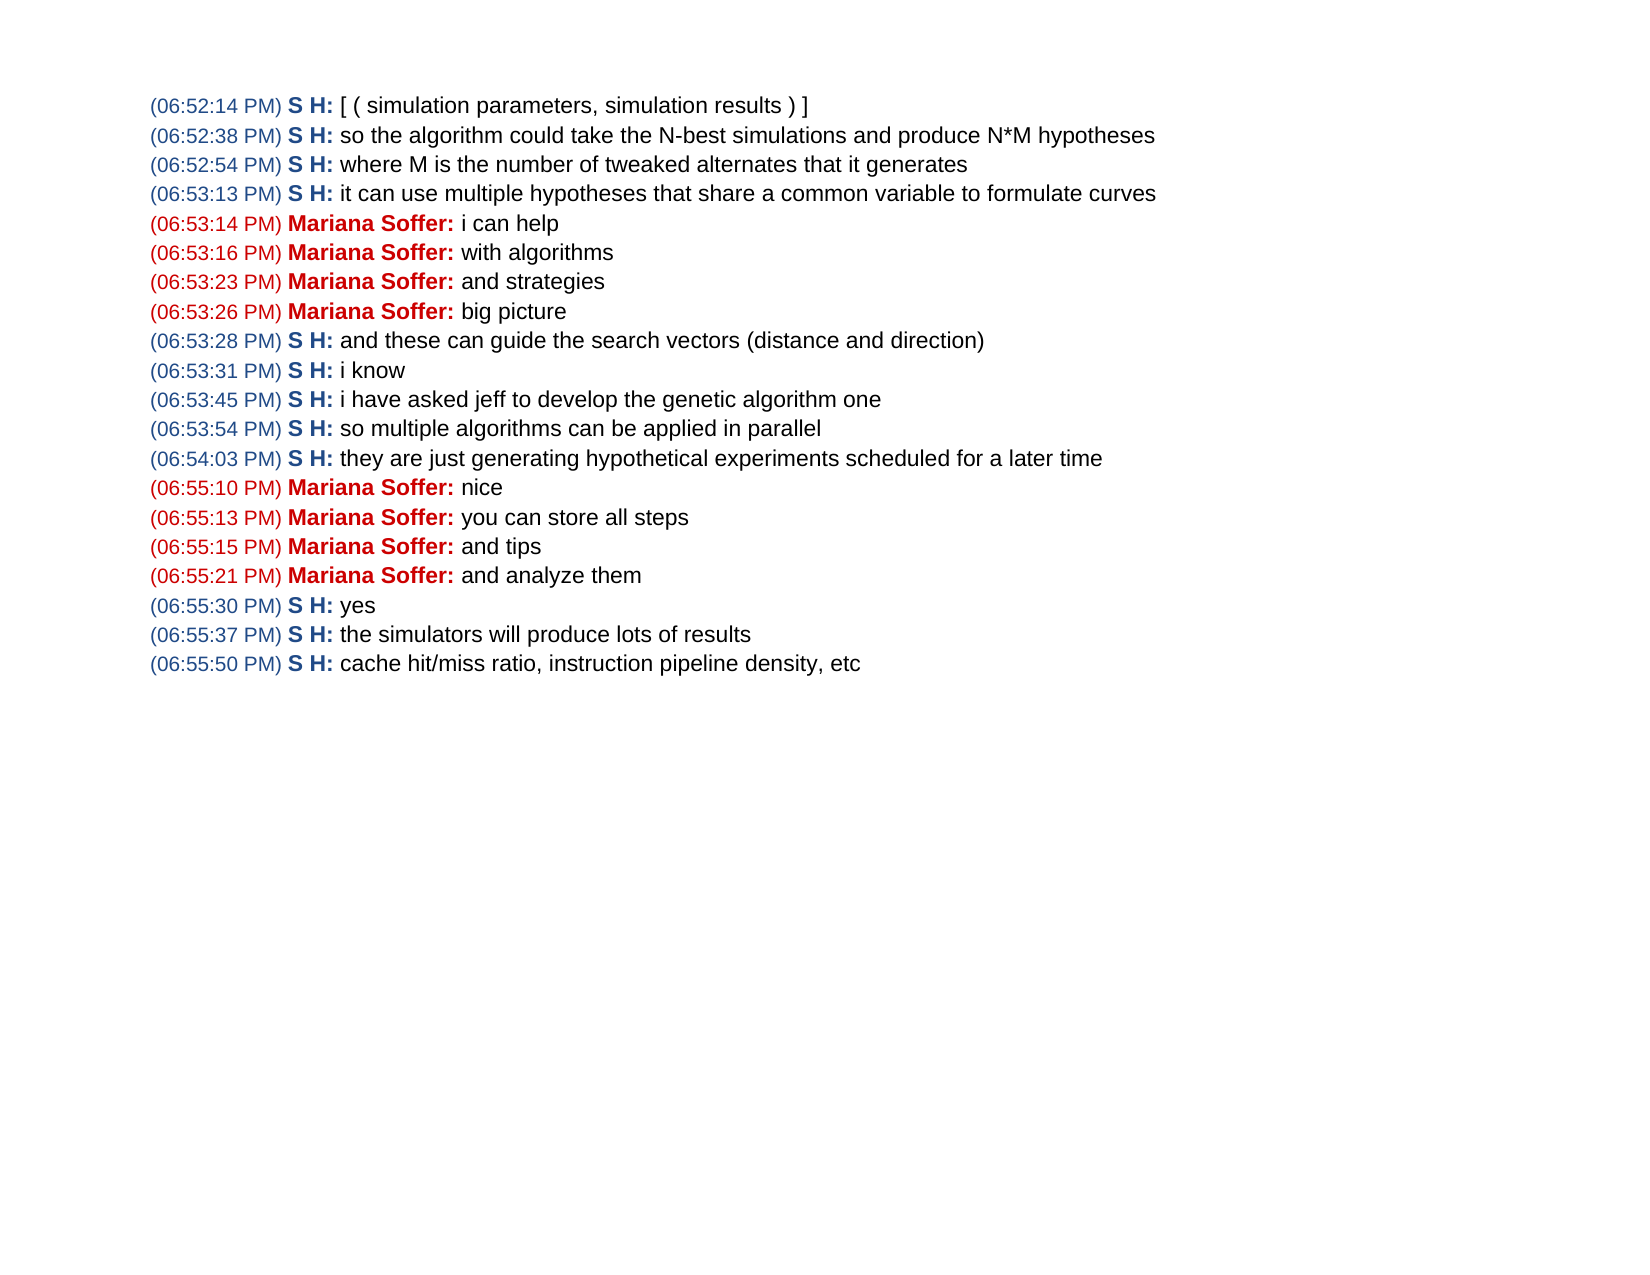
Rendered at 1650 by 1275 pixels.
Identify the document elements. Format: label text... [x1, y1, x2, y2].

text (06:55:50 PM) S H: cache hit/miss ratio, instruction pipeline density, etc [150, 651, 1500, 677]
text (06:55:21 PM) Mariana Soffer: and analyze them [150, 563, 1500, 589]
text (06:52:54 PM) S H: where M is the number of tweaked alternates that it generates [150, 152, 1500, 177]
text (06:53:13 PM) S H: it can use multiple hypotheses that share a common variable to formulate curves [150, 181, 1500, 207]
text (06:54:03 PM) S H: they are just generating hypothetical experiments scheduled for a later time [150, 446, 1500, 471]
text (06:53:26 PM) Mariana Soffer: big picture [150, 299, 1500, 324]
text (06:55:37 PM) S H: the simulators will produce lots of results [150, 622, 1500, 647]
text (06:55:10 PM) Mariana Soffer: nice [150, 475, 1500, 501]
text (06:53:31 PM) S H: i know [150, 357, 1500, 383]
text (06:53:23 PM) Mariana Soffer: and strategies [150, 269, 1500, 295]
text (06:53:16 PM) Mariana Soffer: with algorithms [150, 240, 1500, 266]
text (06:55:30 PM) S H: yes [150, 592, 1500, 618]
text (06:55:13 PM) Mariana Soffer: you can store all steps [150, 504, 1500, 530]
text (06:53:14 PM) Mariana Soffer: i can help [150, 211, 1500, 236]
text (06:52:38 PM) S H: so the algorithm could take the N-best simulations and produce N*M hypotheses [150, 122, 1500, 148]
text (06:53:45 PM) S H: i have asked jeff to develop the genetic algorithm one [150, 387, 1500, 412]
text (06:52:14 PM) S H: [ ( simulation parameters, simulation results ) ] [150, 93, 1500, 119]
text (06:53:54 PM) S H: so multiple algorithms can be applied in parallel [150, 416, 1500, 442]
text (06:53:28 PM) S H: and these can guide the search vectors (distance and direction) [150, 328, 1500, 354]
text (06:55:15 PM) Mariana Soffer: and tips [150, 534, 1500, 559]
